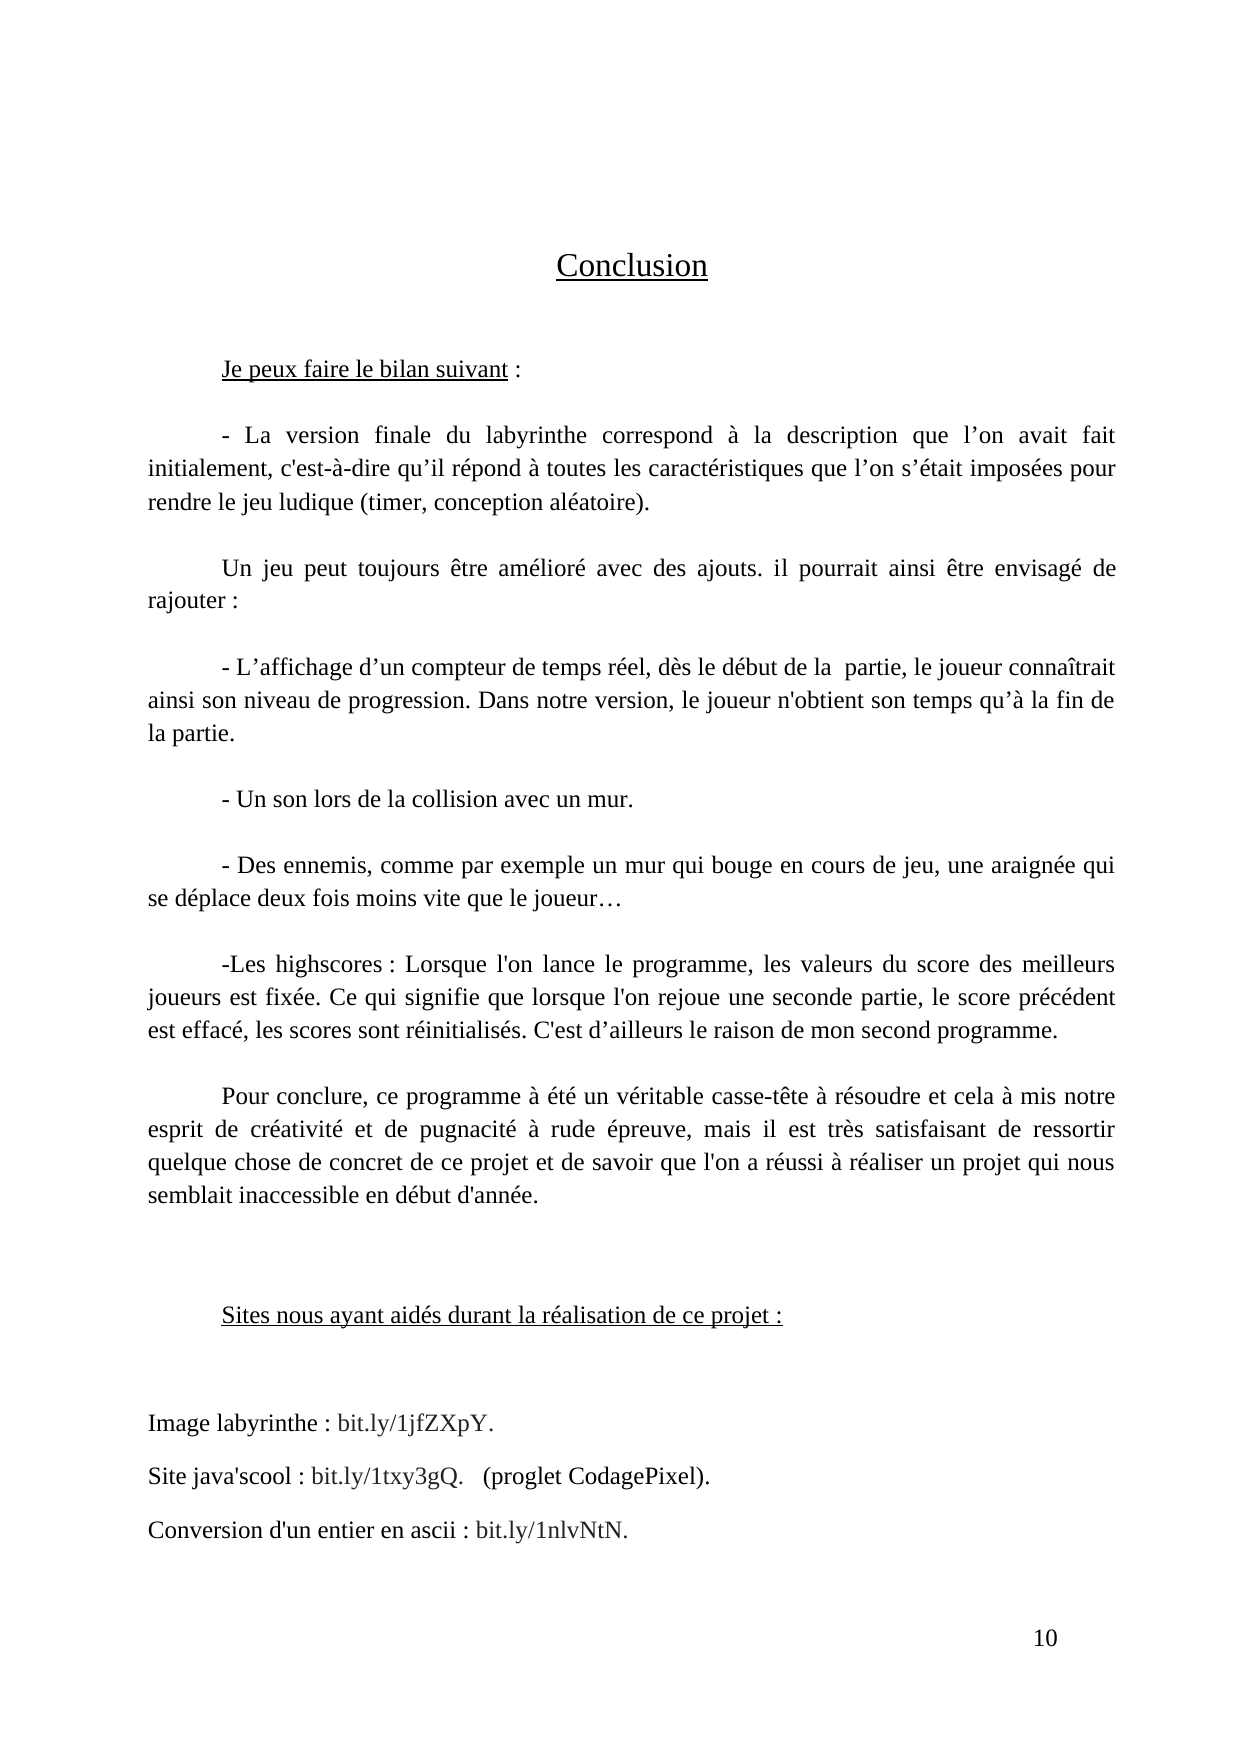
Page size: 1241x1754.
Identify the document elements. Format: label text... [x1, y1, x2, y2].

list Je peux faire le bilan suivant : [148, 354, 1116, 383]
text Sites nous ayant aidés durant la réalisation de ce projet : [148, 1300, 1116, 1329]
list - Un son lors de la collision avec un mur. [148, 784, 1116, 812]
text Conversion d'un entier en ascii : bit.ly/1nlvNtN. [148, 1515, 1116, 1544]
text Site java'scool : bit.ly/1txy3gQ. (proglet CodagePixel). [148, 1461, 1116, 1490]
list - L’affichage d’un compteur de temps réel, dès le début de la partie, le joueur connaîtrait ainsi son niveau de progression. Dans notre version, le joueur n'obtient son temps qu’à la fin de la partie. [148, 652, 1116, 746]
text Image labyrinthe : bit.ly/1jfZXpY. [148, 1408, 1116, 1436]
list - La version finale du labyrinthe correspond à la description que l’on avait fait initialement, c'est-à-dire qu’il répond à toutes les caractéristiques que l’on s’était imposées pour rendre le jeu ludique (timer, conception aléatoire). [148, 421, 1116, 515]
text Conclusion [148, 246, 1116, 284]
list -Les highscores : Lorsque l'on lance le programme, les valeurs du score des meilleurs joueurs est fixée. Ce qui signifie que lorsque l'on rejoue une seconde partie, le score précédent est effacé, les scores sont réinitialisés. C'est d’ailleurs le raison de mon second programme. [148, 949, 1116, 1044]
list Pour conclure, ce programme à été un véritable casse-tête à résoudre et cela à mis notre esprit de créativité et de pugnacité à rude épreuve, mais il est très satisfaisant de ressortir quelque chose de concret de ce projet et de savoir que l'on a réussi à réaliser un projet qui nous semblait inaccessible en début d'année. [148, 1081, 1116, 1209]
list Un jeu peut toujours être amélioré avec des ajouts. il pourrait ainsi être envisagé de rajouter : [148, 553, 1116, 614]
list - Des ennemis, comme par exemple un mur qui bouge en cours de jeu, une araignée qui se déplace deux fois moins vite que le joueur… [148, 850, 1116, 912]
text 10 [148, 1623, 1116, 1652]
